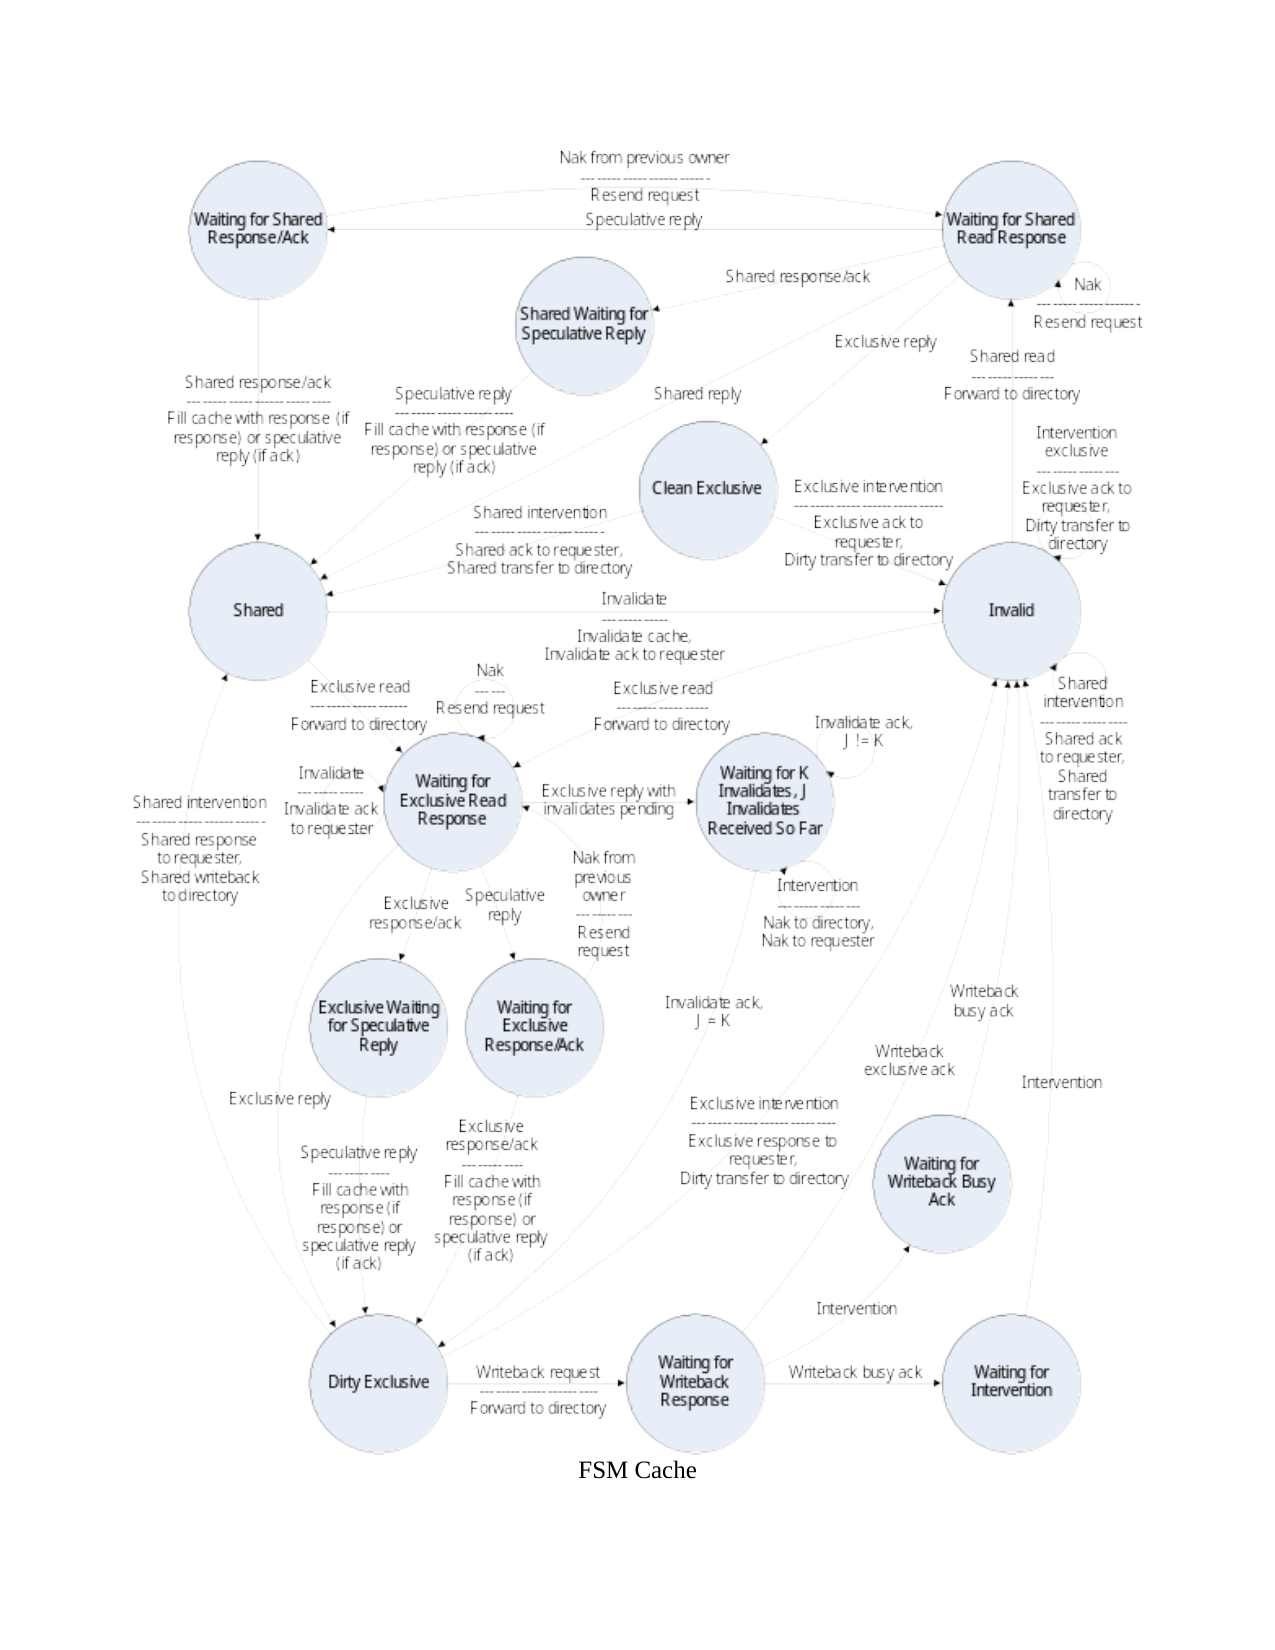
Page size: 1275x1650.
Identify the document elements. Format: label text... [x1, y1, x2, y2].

text FSM Cache [118, 147, 1157, 1483]
